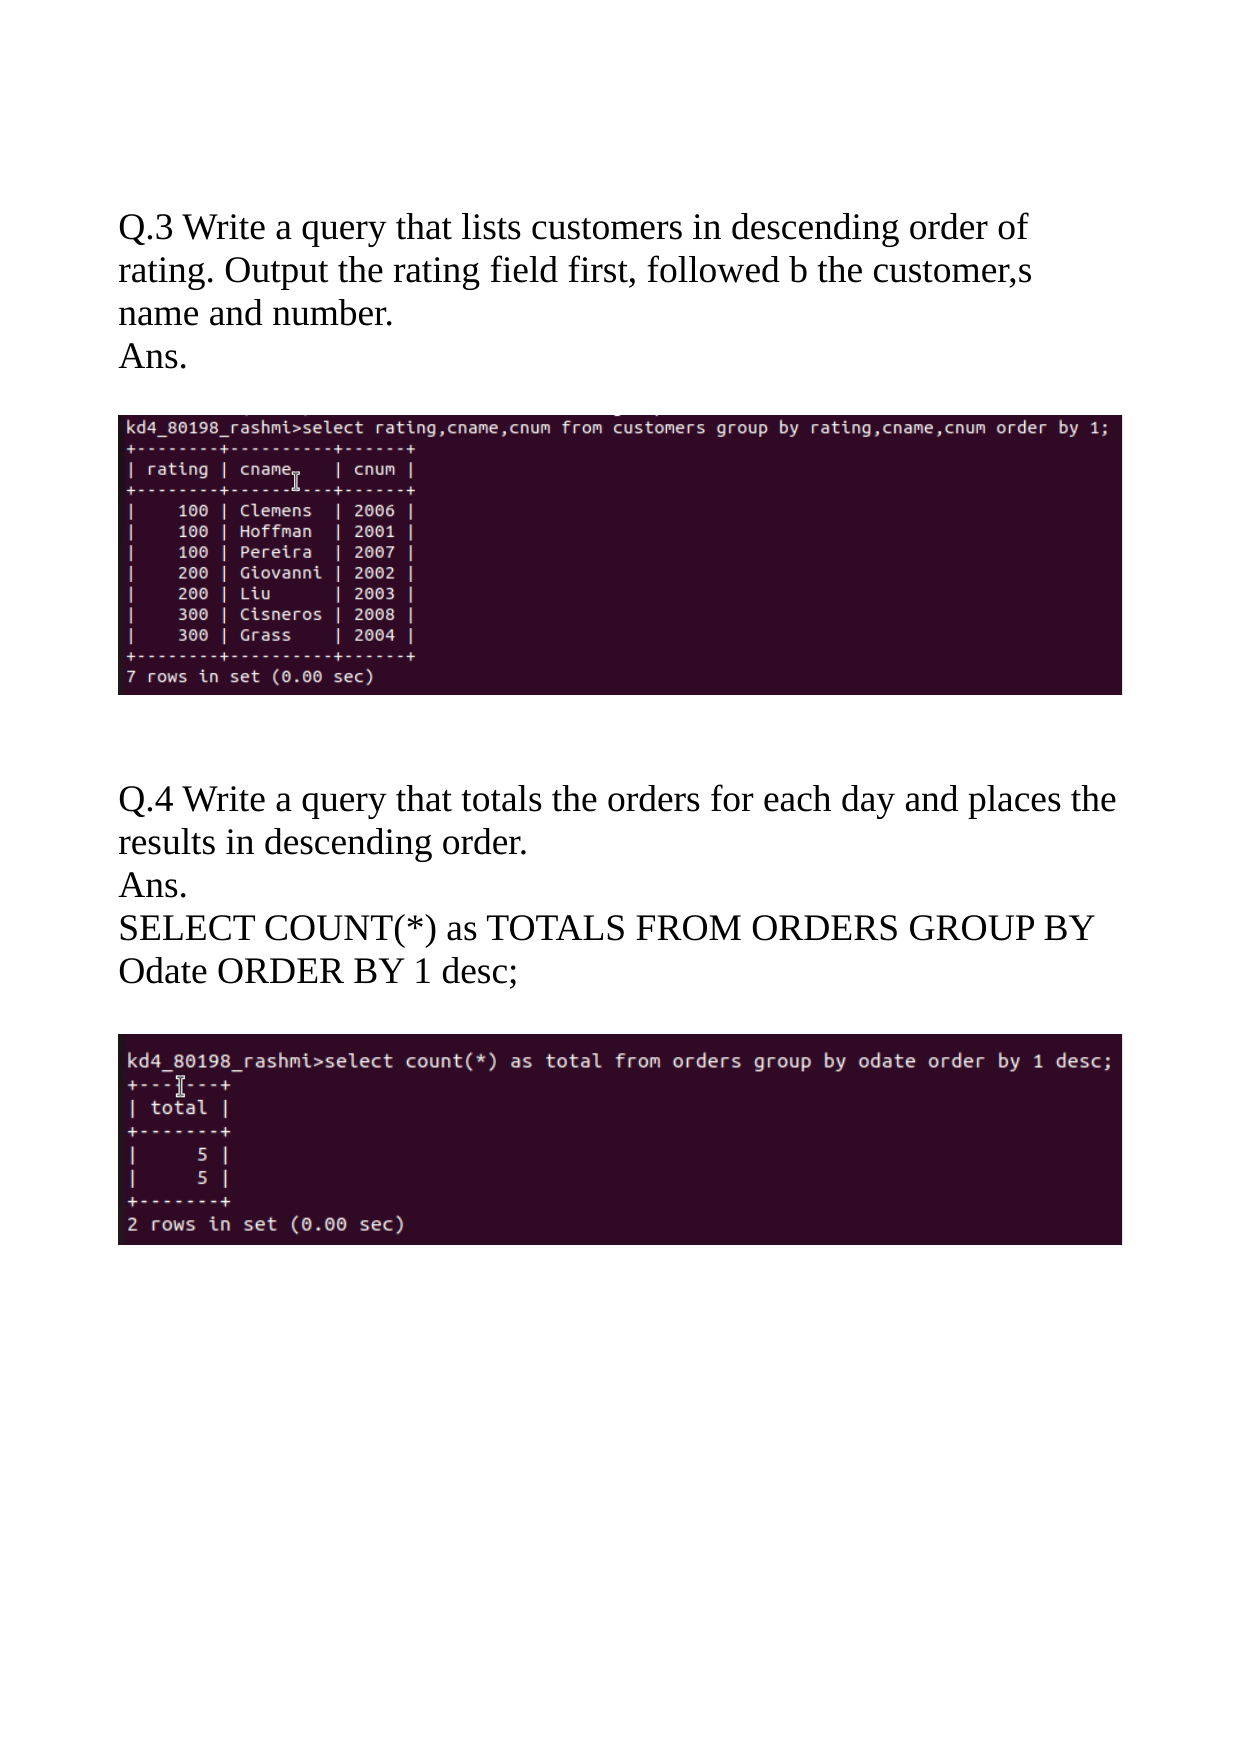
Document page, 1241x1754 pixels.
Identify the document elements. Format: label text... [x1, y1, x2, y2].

picture [118, 1034, 1123, 1245]
text Q.3 Write a query that lists customers in descending order of rating. Output the rating field first, followed b the customer,s name and number. [118, 204, 1122, 334]
text Q.4 Write a query that totals the orders for each day and places the results in descending order. [118, 776, 1122, 862]
picture [118, 415, 1123, 695]
text SELECT COUNT(*) as TOTALS FROM ORDERS GROUP BY Odate ORDER BY 1 desc; [118, 905, 1122, 992]
text Ans. [118, 862, 1122, 905]
text Ans. [118, 334, 1122, 377]
